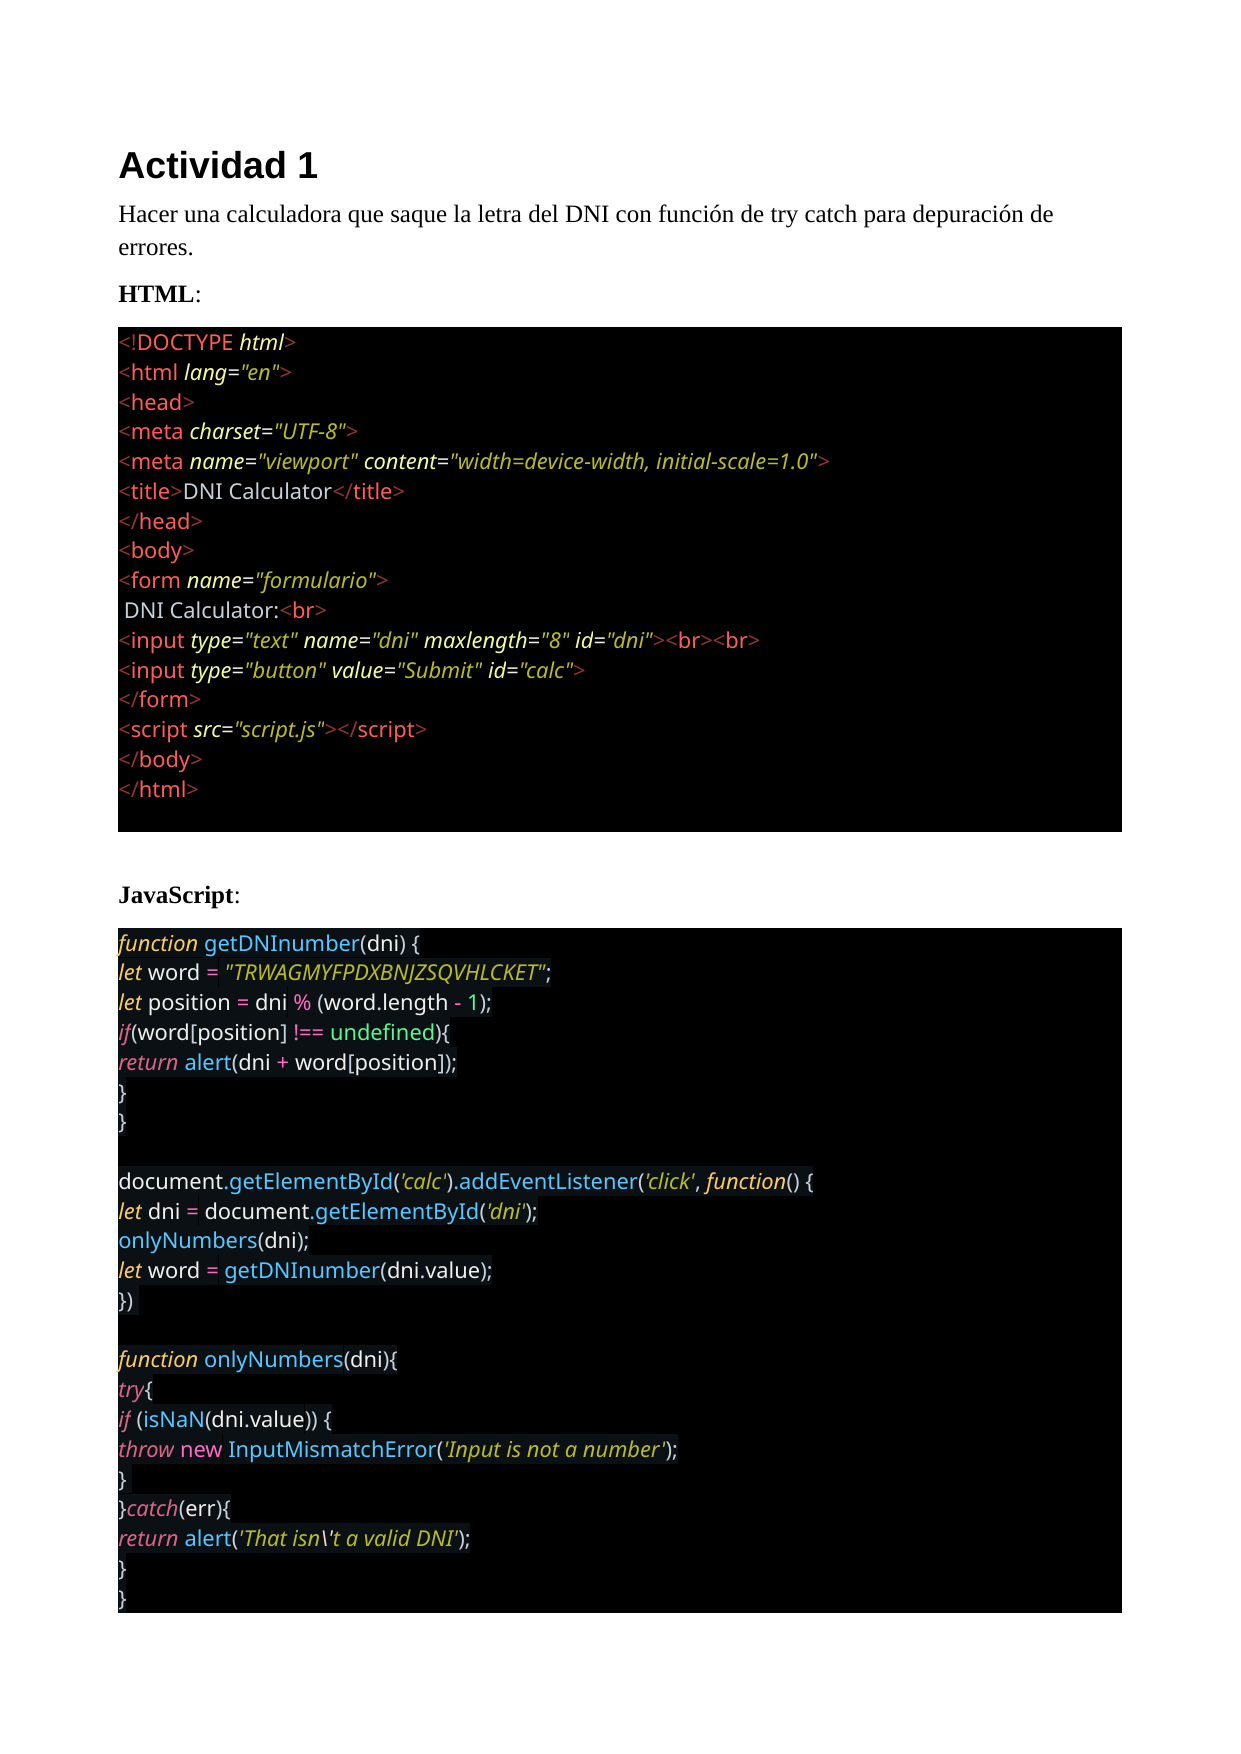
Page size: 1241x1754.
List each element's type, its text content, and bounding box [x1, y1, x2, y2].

text HTML: [118, 279, 1122, 308]
table_header <!DOCTYPE html> <html lang="en"> <head> <meta charset="UTF-8"> <meta name="viewport" content="width=device-width, initial-scale=1.0"> <title>DNI Calculator</title> </head> <body> <form name="formulario"> DNI Calculator:<br> <input type="text" name="dni" maxlength="8" id="dni"><br><br> <input type="button" value="Submit" id="calc"> </form> <script src="script.js"></script> </body> </html> [118, 327, 1122, 832]
text JavaScript: [118, 880, 1122, 909]
text Hacer una calculadora que saque la letra del DNI con función de try catch para depuración de errores. [118, 199, 1122, 261]
table_header function getDNInumber(dni) { let word = "TRWAGMYFPDXBNJZSQVHLCKET"; let position = dni % (word.length - 1); if(word[position] !== undefined){ return alert(dni + word[position]); } } document.getElementById('calc').addEventListener('click', function() { let dni = document.getElementById('dni'); onlyNumbers(dni); let word = getDNInumber(dni.value); }) function onlyNumbers(dni){ try{ if (isNaN(dni.value)) { throw new InputMismatchError('Input is not a number'); } }catch(err){ return alert('That isn\'t a valid DNI'); } } [118, 928, 1122, 1613]
subtitle Actividad 1 [118, 143, 1122, 186]
